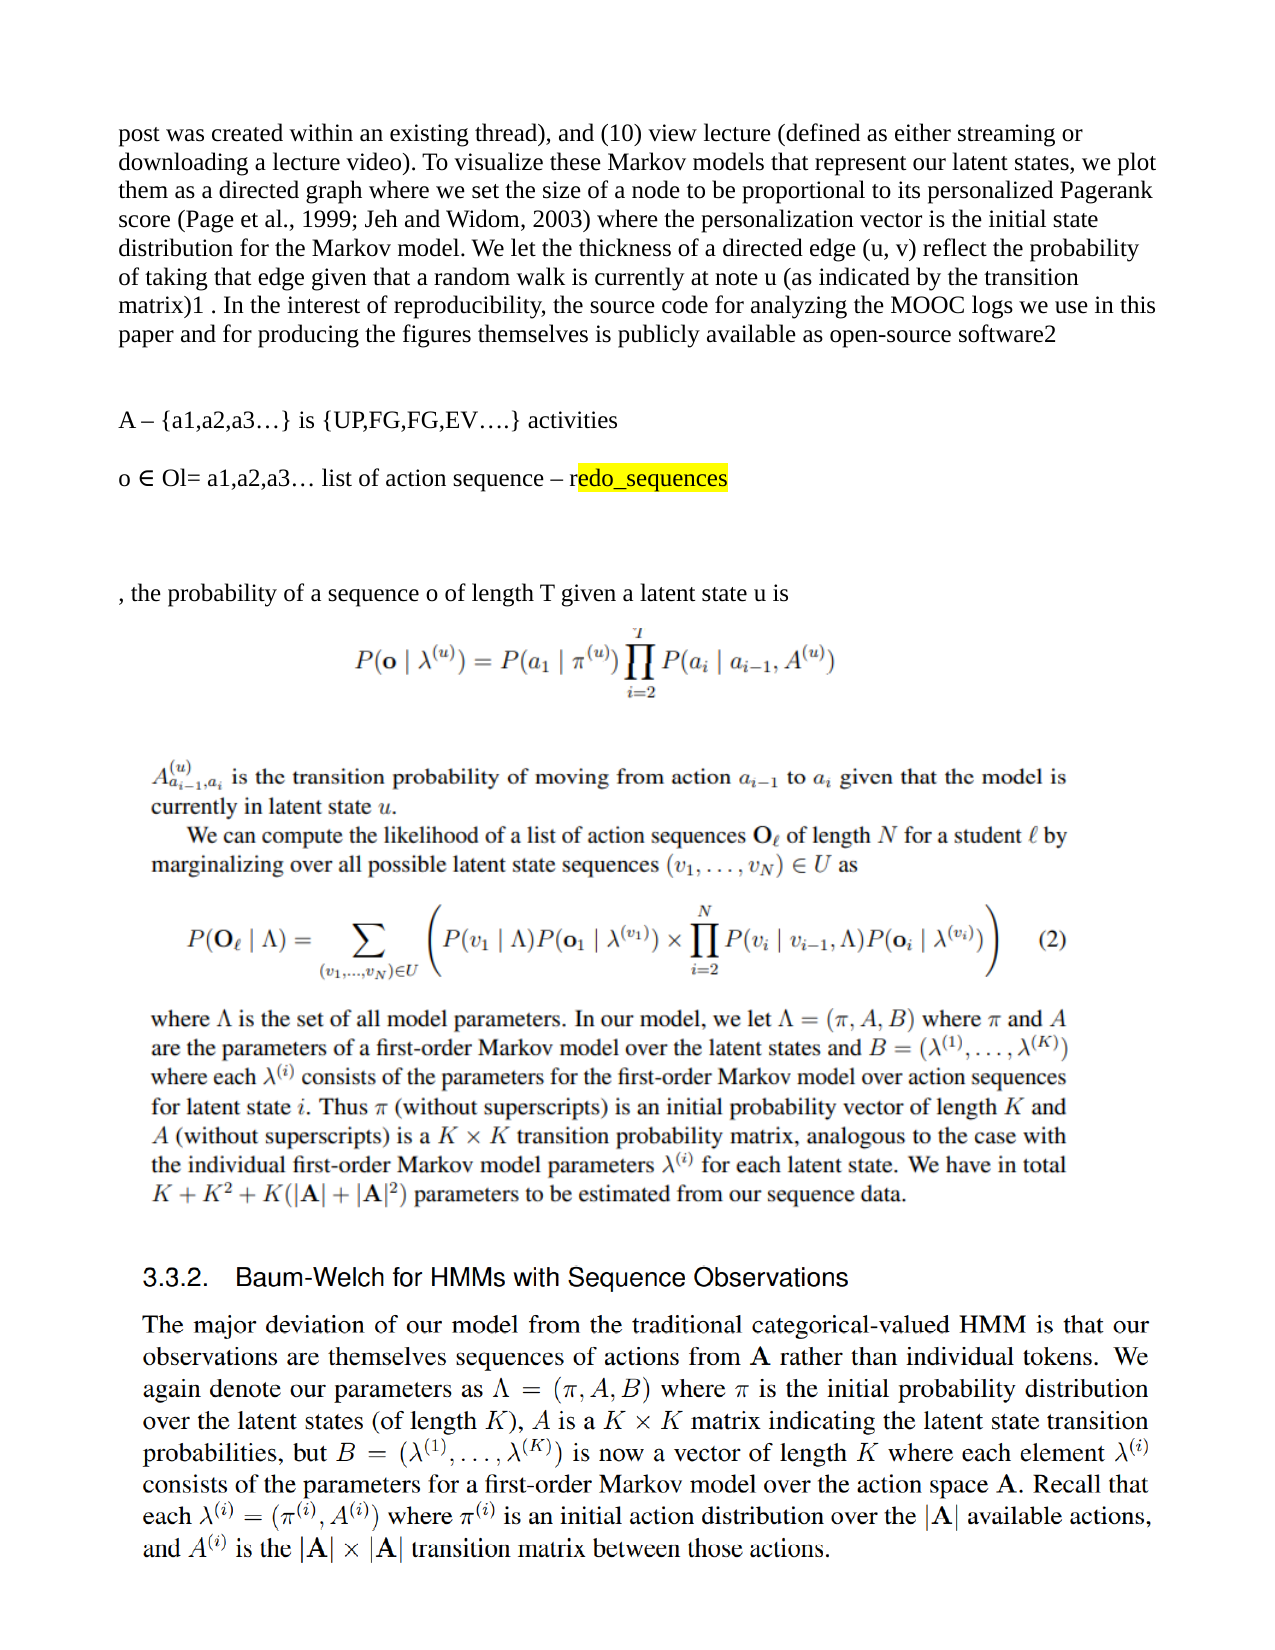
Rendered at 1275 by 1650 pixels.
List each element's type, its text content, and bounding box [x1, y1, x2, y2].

picture [118, 750, 1157, 1211]
text post was created within an existing thread), and (10) view lecture (defined as either streaming or downloading a lecture video). To visualize these Markov models that represent our latent states, we plot them as a directed graph where we set the size of a node to be proportional to its personalized Pagerank score (Page et al., 1999; Jeh and Widom, 2003) where the personalization vector is the initial state distribution for the Markov model. We let the thickness of a directed edge (u, v) reflect the probability of taking that edge given that a random walk is currently at note u (as indicated by the transition matrix)1 . In the interest of reproducibility, the source code for analyzing the MOOC logs we use in this paper and for producing the figures themselves is publicly available as open-source software2 [118, 118, 1157, 348]
picture [335, 628, 847, 709]
text , the probability of a sequence o of length T given a latent state u is [118, 578, 1157, 607]
text o ∈ Ol= a1,a2,a3… list of action sequence – redo_sequences [118, 463, 1157, 492]
picture [125, 1250, 1165, 1563]
text A – {a1,a2,a3…} is {UP,FG,FG,EV….} activities [118, 406, 1157, 434]
